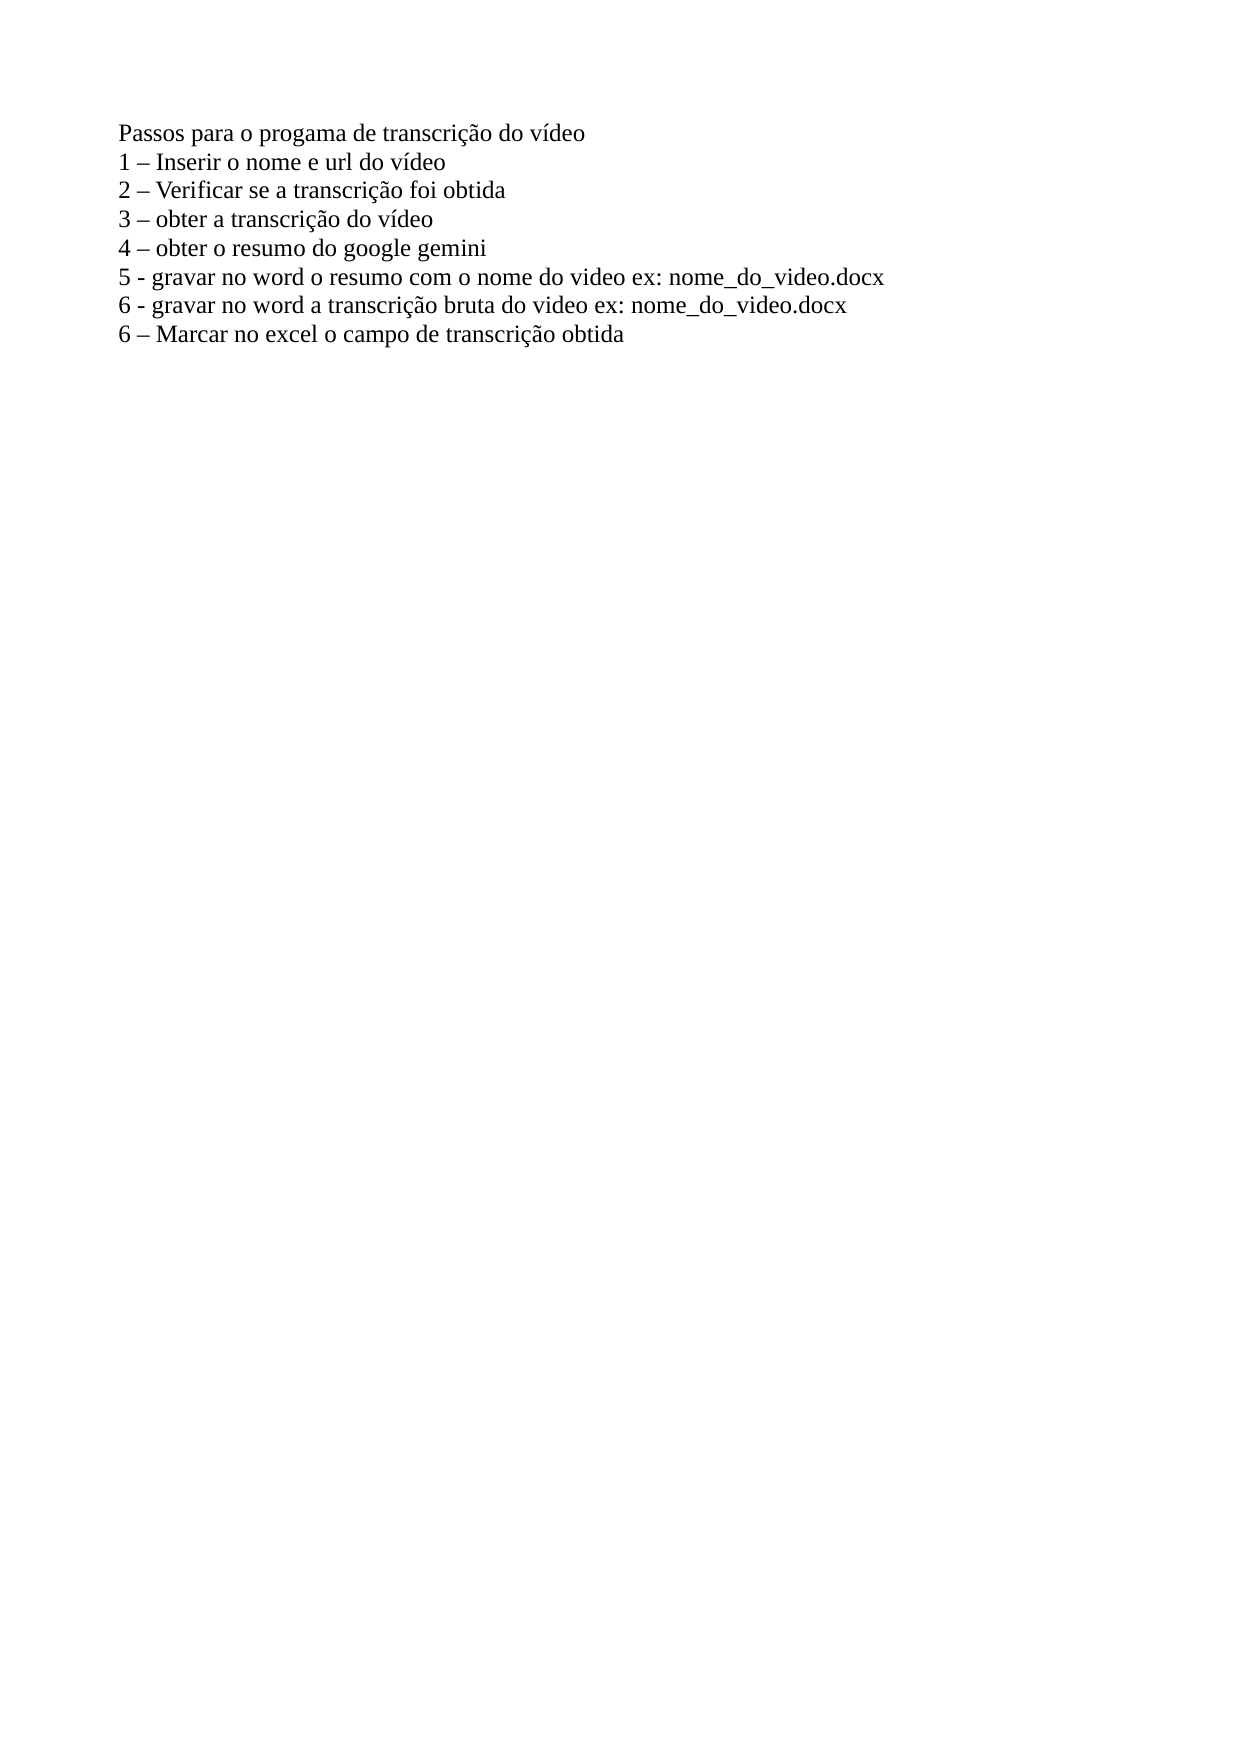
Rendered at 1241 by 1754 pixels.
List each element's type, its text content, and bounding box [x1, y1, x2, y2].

text 3 – obter a transcrição do vídeo [118, 204, 1122, 233]
text 2 – Verificar se a transcrição foi obtida [118, 176, 1122, 204]
text 4 – obter o resumo do google gemini [118, 233, 1122, 262]
text 1 – Inserir o nome e url do vídeo [118, 147, 1122, 176]
text Passos para o progama de transcrição do vídeo [118, 118, 1122, 147]
text 6 - gravar no word a transcrição bruta do video ex: nome_do_video.docx [118, 291, 1122, 319]
text 5 - gravar no word o resumo com o nome do video ex: nome_do_video.docx [118, 262, 1122, 291]
text 6 – Marcar no excel o campo de transcrição obtida [118, 319, 1122, 348]
